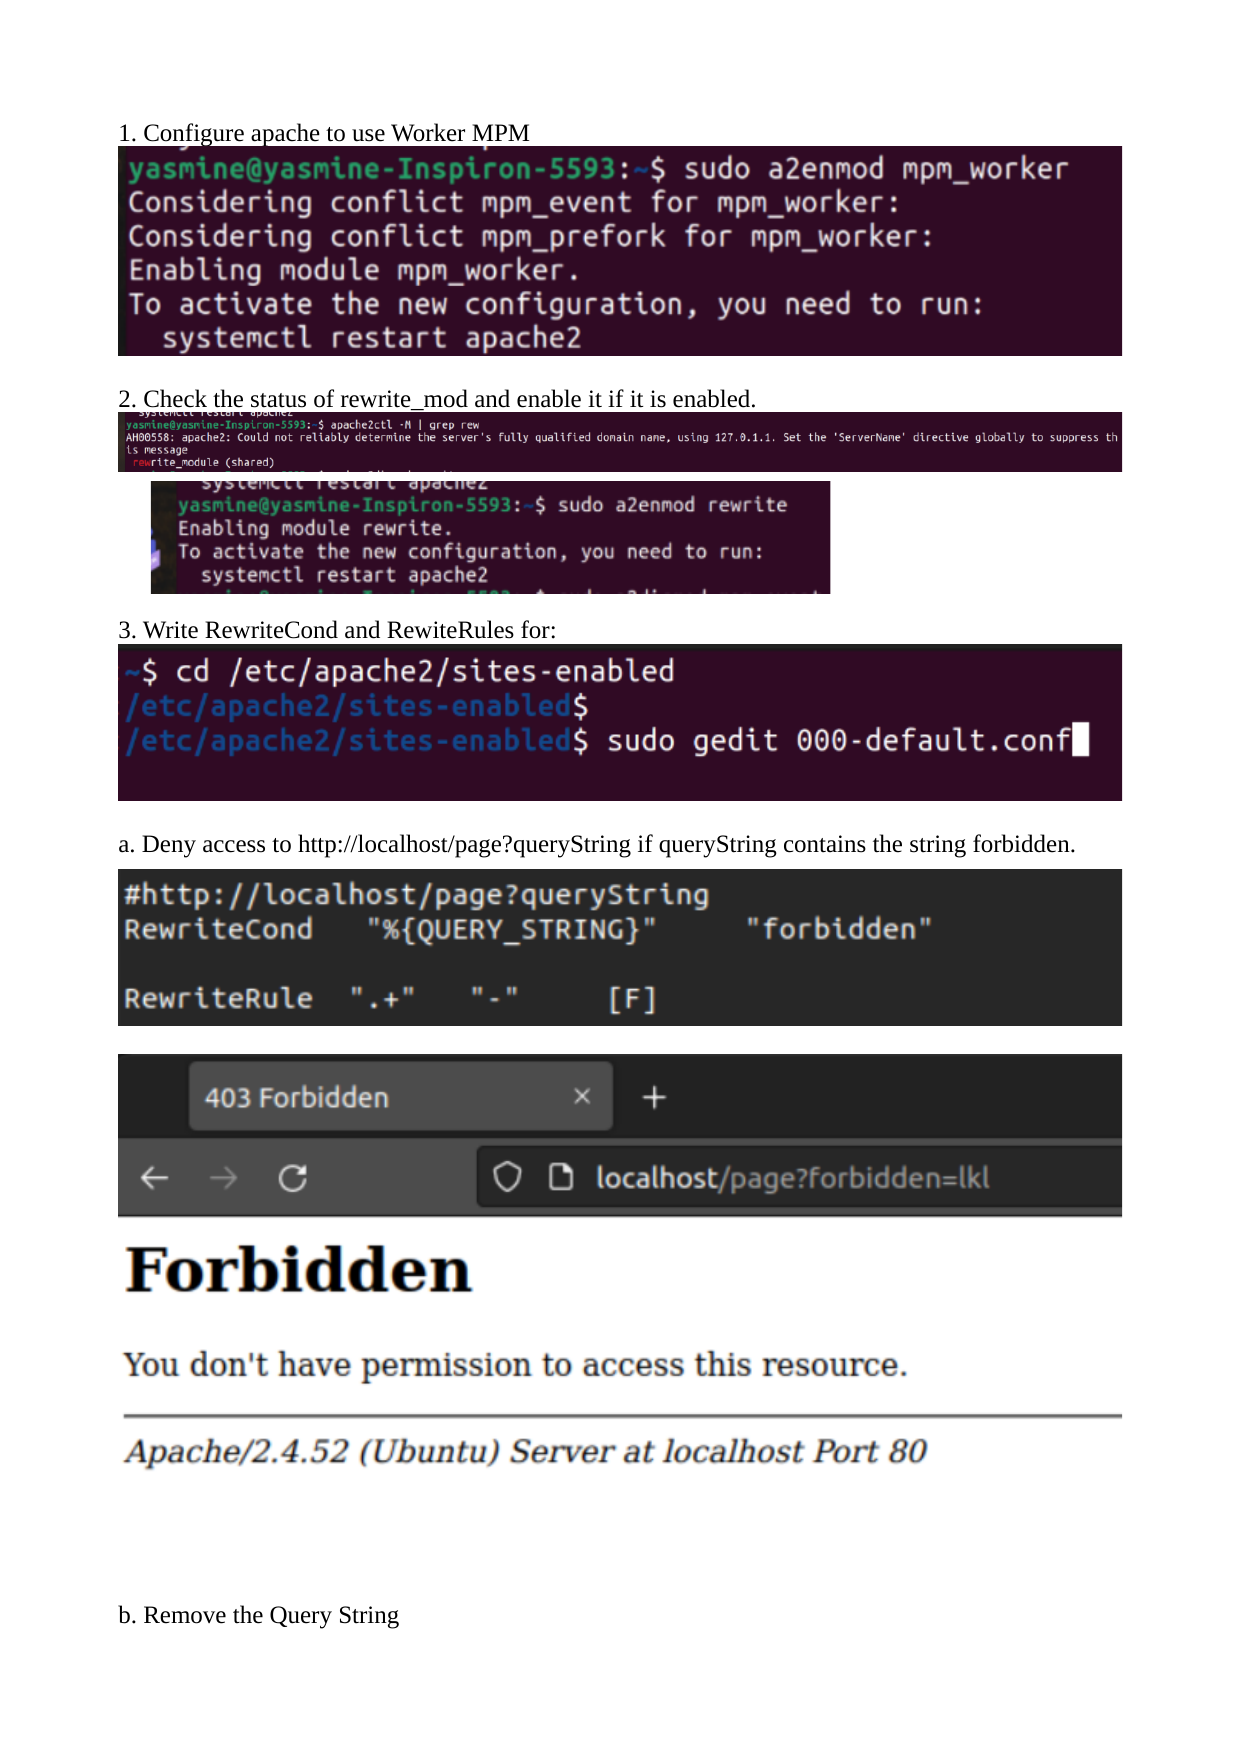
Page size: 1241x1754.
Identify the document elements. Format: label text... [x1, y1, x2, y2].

text 1. Configure apache to use Worker MPM [118, 118, 1122, 146]
picture [118, 146, 1123, 356]
picture [150, 481, 831, 594]
text a. Deny access to http://localhost/page?queryString if queryString contains the string forbidden. [118, 829, 1122, 858]
text 2. Check the status of rewrite_mod and enable it if it is enabled. [118, 384, 1122, 412]
text b. Remove the Query String [118, 1600, 1122, 1628]
picture [118, 869, 1123, 1026]
picture [118, 412, 1123, 472]
picture [118, 644, 1123, 801]
text 3. Write RewriteCond and RewiteRules for: [118, 616, 1122, 644]
picture [118, 1054, 1123, 1571]
